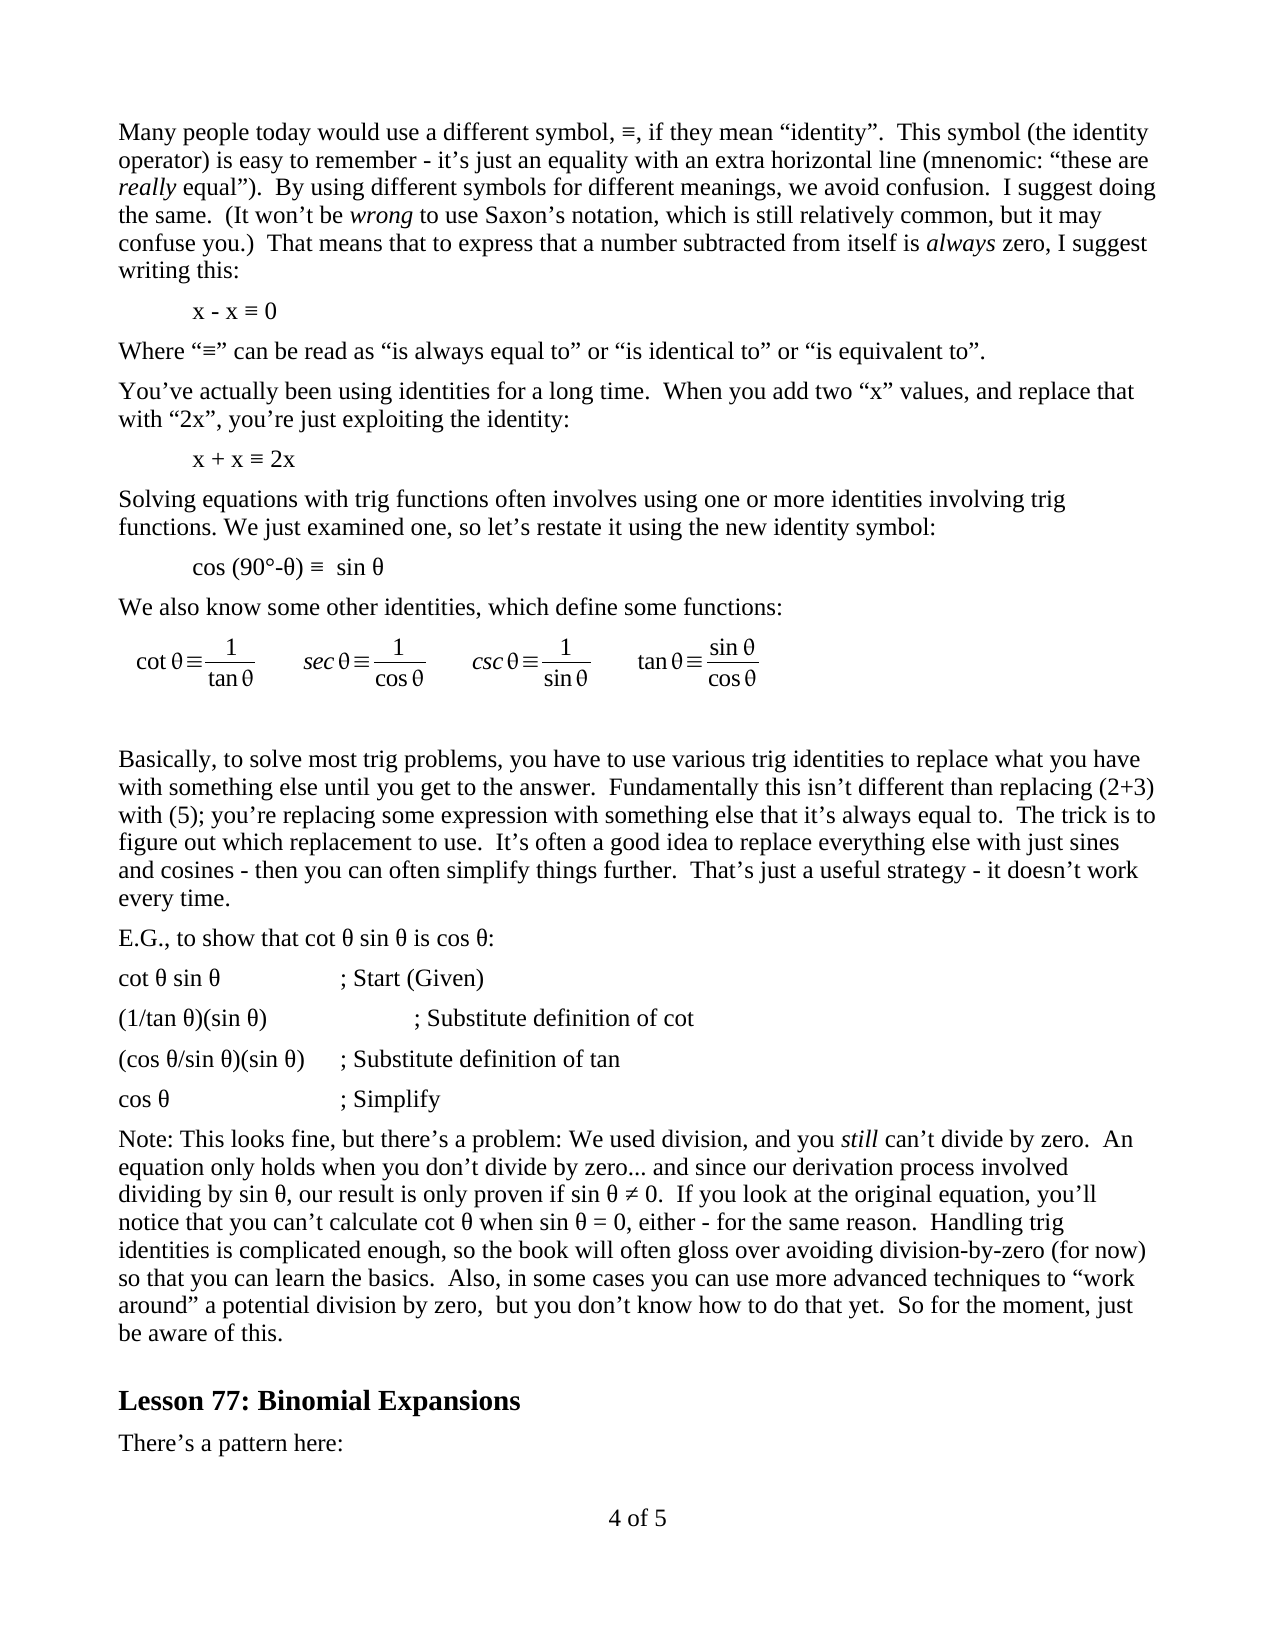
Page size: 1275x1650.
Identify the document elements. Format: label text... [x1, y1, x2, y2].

text (1/tan θ)(sin θ) ; Substitute definition of cot [118, 1004, 1157, 1032]
text There’s a pattern here: [118, 1429, 1157, 1457]
text You’ve actually been using identities for a long time. When you add two “x” values, and replace that with “2x”, you’re just exploiting the identity: [118, 377, 1157, 433]
text x - x ≡ 0 [118, 297, 1157, 324]
text cos (90°-θ) ≡ sin θ [118, 553, 1157, 581]
text Solving equations with trig functions often involves using one or more identities involving trig functions. We just examined one, so let’s restate it using the new identity symbol: [118, 485, 1157, 541]
text E.G., to show that cot θ sin θ is cos θ: [118, 924, 1157, 952]
text x + x ≡ 2x [118, 445, 1157, 473]
text We also know some other identities, which define some functions: [118, 593, 1157, 621]
text cot θ sin θ ; Start (Given) [118, 964, 1157, 992]
text cos θ ; Simplify [118, 1085, 1157, 1113]
subtitle Lesson 77: Binomial Expansions [118, 1384, 1157, 1417]
text Many people today would use a different symbol, ≡, if they mean “identity”. This symbol (the identity operator) is easy to remember - it’s just an equality with an extra horizontal line (mnenomic: “these are really equal”). By using different symbols for different meanings, we avoid confusion. I suggest doing the same. (It won’t be wrong to use Saxon’s notation, which is still relatively common, but it may confuse you.) That means that to express that a number subtracted from itself is always zero, I suggest writing this: [118, 118, 1157, 284]
text (cos θ/sin θ)(sin θ) ; Substitute definition of tan [118, 1045, 1157, 1072]
text Note: This looks fine, but there’s a problem: We used division, and you still can’t divide by zero. An equation only holds when you don’t divide by zero... and since our derivation process involved dividing by sin θ, our result is only proven if sin θ ≠ 0. If you look at the original equation, you’ll notice that you can’t calculate cot θ when sin θ = 0, either - for the same reason. Handling trig identities is complicated enough, so the book will often gloss over avoiding division-by-zero (for now) so that you can learn the basics. Also, in some cases you can use more advanced techniques to “work around” a potential division by zero, but you don’t know how to do that yet. So for the moment, just be aware of this. [118, 1125, 1157, 1347]
text Where “≡” can be read as “is always equal to” or “is identical to” or “is equivalent to”. [118, 337, 1157, 365]
text Basically, to solve most trig problems, you have to use various trig identities to replace what you have with something else until you get to the answer. Fundamentally this isn’t different than replacing (2+3) with (5); you’re replacing some expression with something else that it’s always equal to. The trick is to figure out which replacement to use. It’s often a good idea to replace everything else with just sines and cosines - then you can often simplify things further. That’s just a useful strategy - it doesn’t work every time. [118, 745, 1157, 912]
